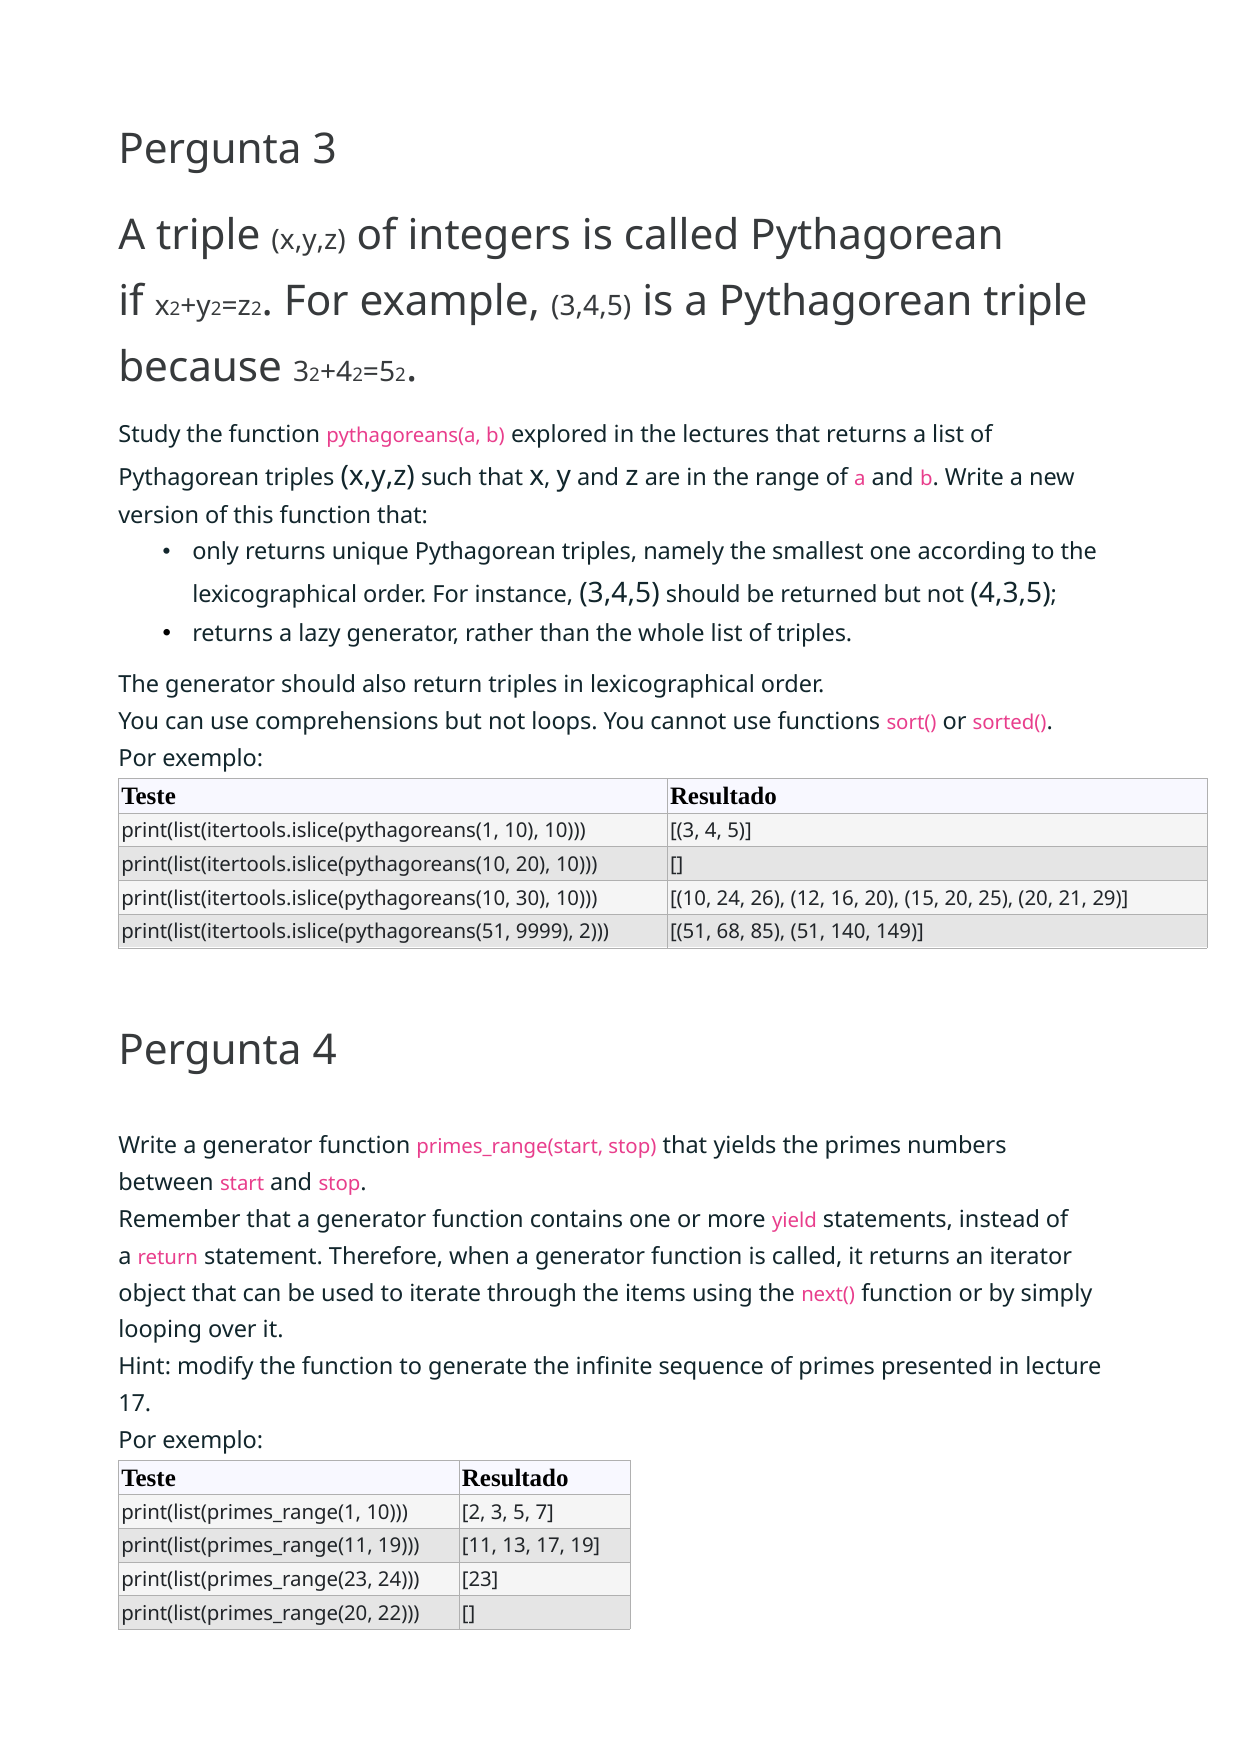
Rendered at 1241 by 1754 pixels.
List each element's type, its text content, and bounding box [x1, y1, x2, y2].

text Write a generator function primes_range(start, stop) that yields the primes numbers between start and stop. [118, 1129, 1091, 1197]
list only returns unique Pythagorean triples, namely the smallest one according to the lexicographical order. For instance, (3,4,5) should be returned but not (4,3,5); [162, 535, 1122, 611]
text A triple (x,y,z) of integers is called Pythagorean if x2+y2=z2. For example, (3,4,5) is a Pythagorean triple because 32+42=52. [118, 204, 1122, 394]
table_cell print(list(itertools.islice(pythagoreans(10, 30), 10))) [119, 881, 667, 914]
text Por exemplo: [118, 1423, 1122, 1455]
table_header Teste [119, 779, 667, 813]
table_cell print(list(itertools.islice(pythagoreans(10, 20), 10))) [119, 847, 667, 880]
table_cell [(51, 68, 85), (51, 140, 149)] [668, 915, 1207, 947]
table_header Resultado [668, 779, 1207, 813]
table_cell print(list(primes_range(23, 24))) [119, 1563, 459, 1595]
table_cell [(10, 24, 26), (12, 16, 20), (15, 20, 25), (20, 21, 29)] [668, 881, 1207, 914]
table_cell [11, 13, 17, 19] [460, 1529, 630, 1562]
table_cell print(list(primes_range(20, 22))) [119, 1596, 459, 1629]
table_header Teste [119, 1461, 459, 1494]
table_cell [2, 3, 5, 7] [460, 1495, 630, 1528]
table_cell [23] [460, 1563, 630, 1595]
table_cell [] [668, 847, 1207, 880]
list returns a lazy generator, rather than the whole list of triples. [162, 616, 1122, 648]
text Pergunta 3 [118, 118, 1122, 176]
table_cell [] [460, 1596, 630, 1629]
subtitle Pergunta 4 [118, 1019, 1122, 1077]
text You can use comprehensions but not loops. You cannot use functions sort() or sorted(). [118, 704, 1122, 737]
table_cell print(list(itertools.islice(pythagoreans(1, 10), 10))) [119, 814, 667, 846]
text Study the function pythagoreans(a, b) explored in the lectures that returns a list of Pythagorean triples (x,y,z) such that x, y and z are in the range of a and b. Write a new version of this function that: [118, 417, 1122, 530]
table_cell print(list(itertools.islice(pythagoreans(51, 9999), 2))) [119, 915, 667, 947]
text Remember that a generator function contains one or more yield statements, instead of a return statement. Therefore, when a generator function is called, it returns an iterator object that can be used to iterate through the items using the next() function or by simply looping over it. [118, 1202, 1122, 1344]
text Por exemplo: [118, 741, 1122, 773]
text The generator should also return triples in lexicographical order. [118, 668, 1122, 700]
table_cell print(list(primes_range(11, 19))) [119, 1529, 459, 1562]
text Hint: modify the function to generate the infinite sequence of primes presented in lecture 17. [118, 1349, 1122, 1418]
table_cell print(list(primes_range(1, 10))) [119, 1495, 459, 1528]
table_cell [(3, 4, 5)] [668, 814, 1207, 846]
table_header Resultado [460, 1461, 630, 1494]
